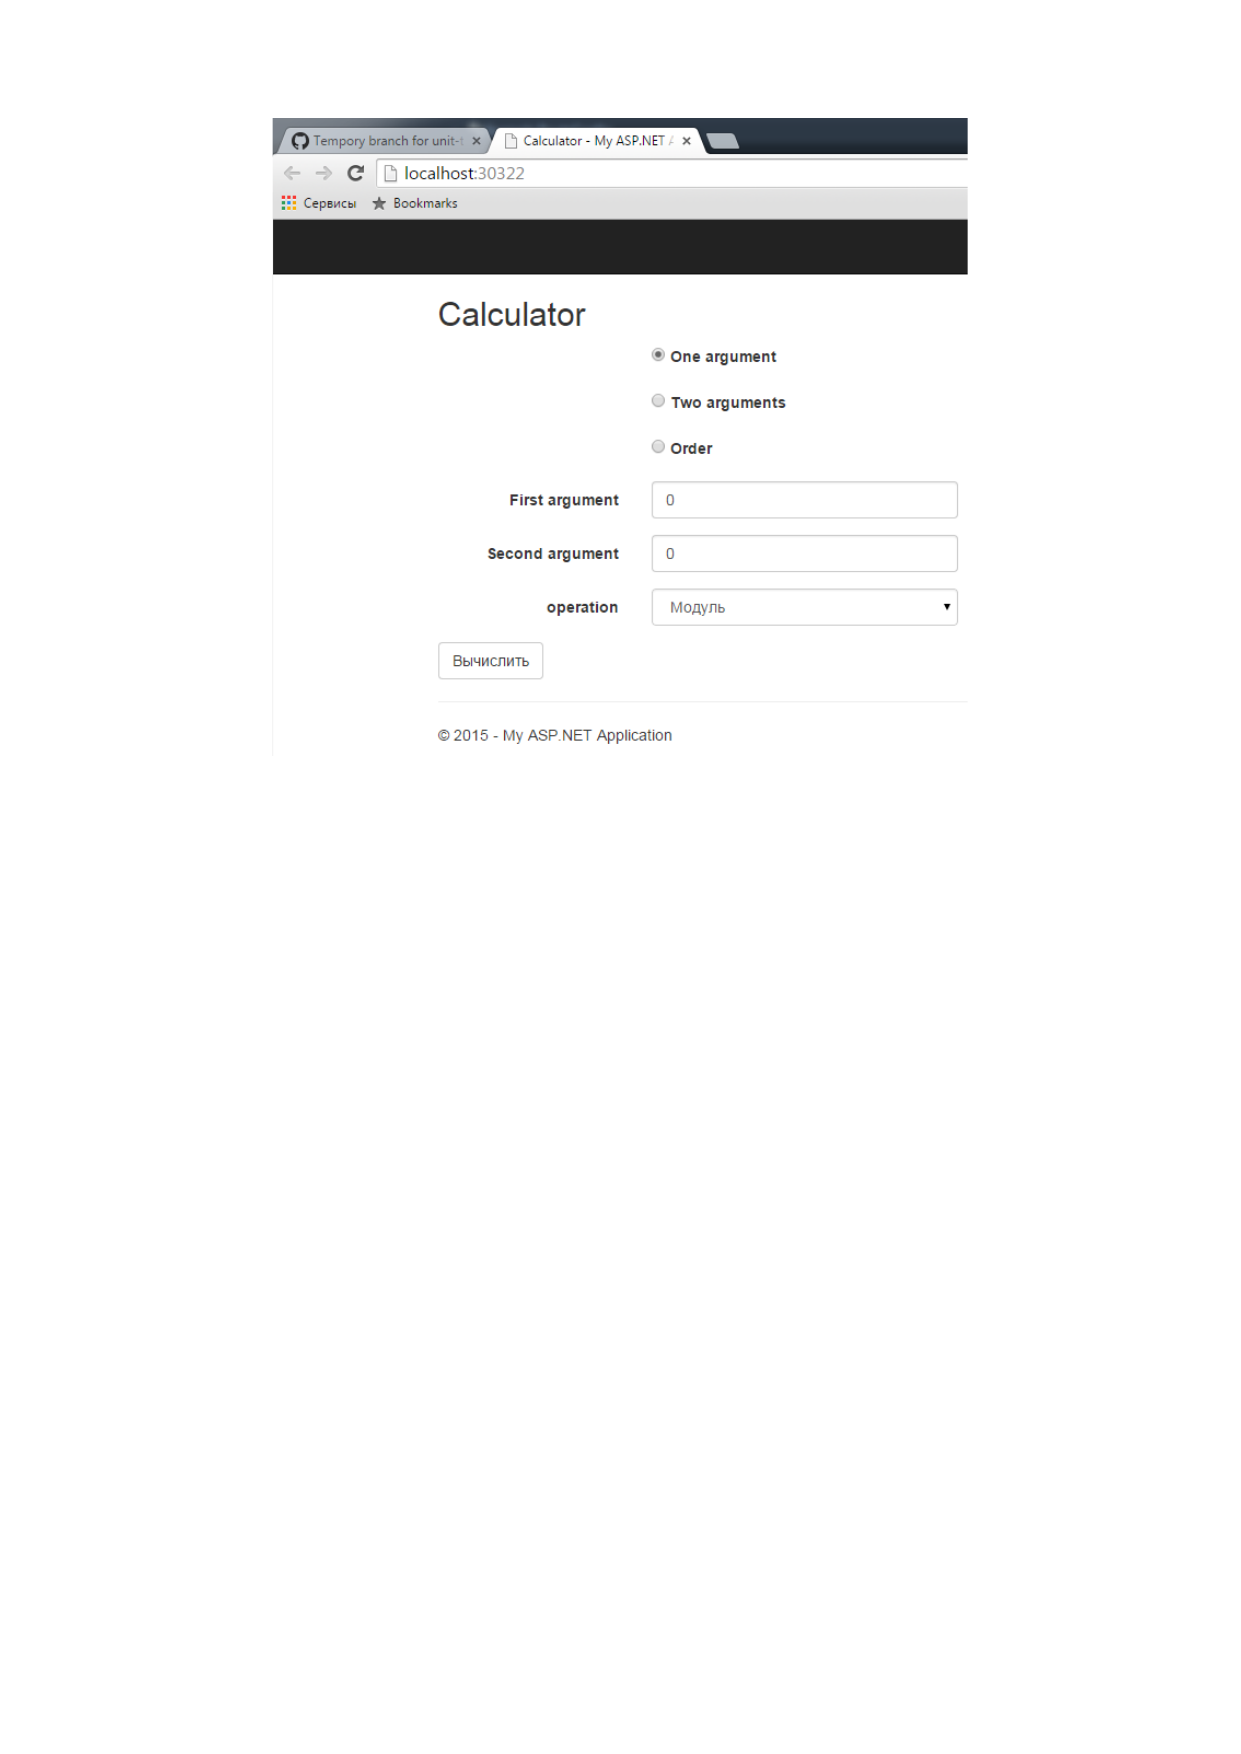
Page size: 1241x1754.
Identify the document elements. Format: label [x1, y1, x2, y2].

picture [272, 118, 968, 756]
